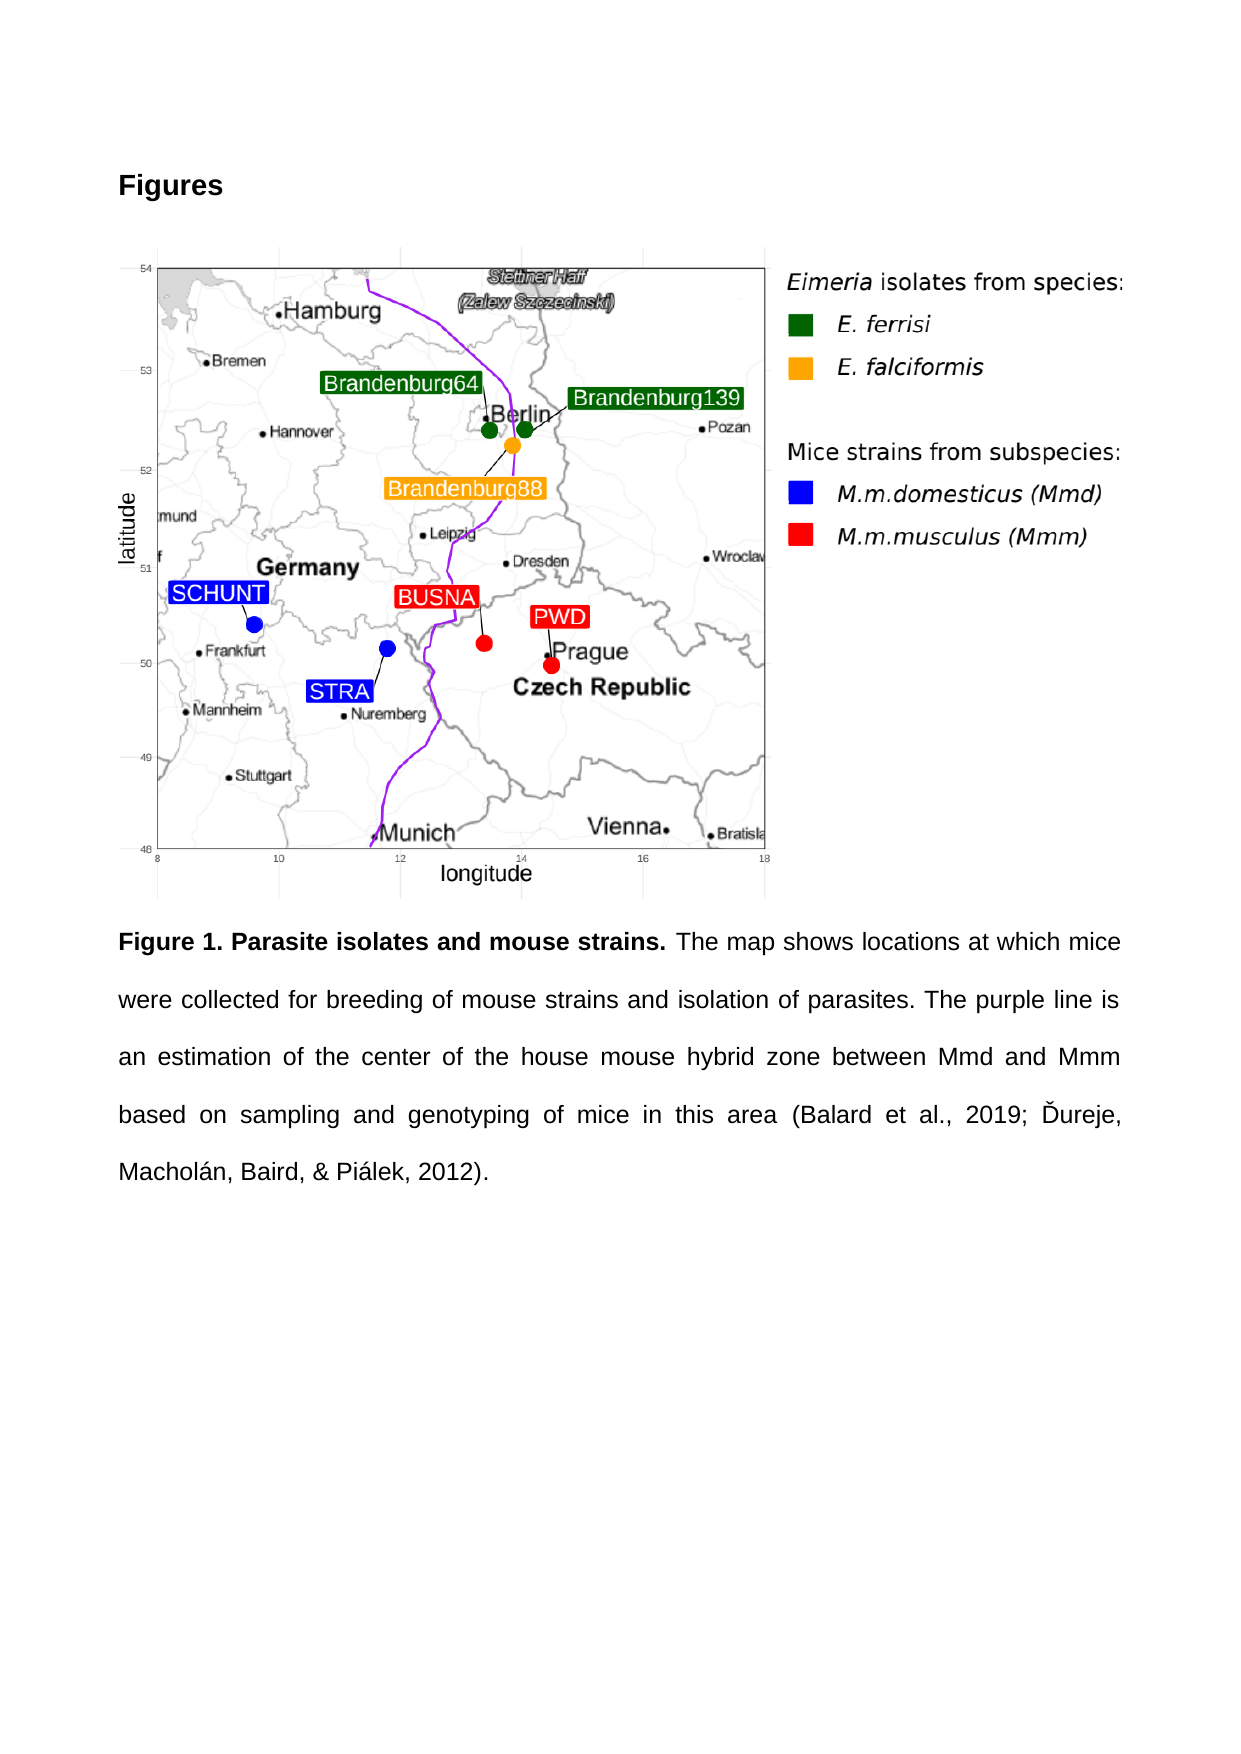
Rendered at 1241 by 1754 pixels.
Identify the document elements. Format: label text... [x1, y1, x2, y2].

text Figure 1. Parasite isolates and mouse strains. The map shows locations at which mice were collected for breeding of mouse strains and isolation of parasites. The purple line is an estimation of the center of the house mouse hybrid zone between Mmd and Mmm based on sampling and genotyping of mice in this area (Balard et al., 2019; Ďureje, Macholán, Baird, & Piálek, 2012). [118, 899, 1122, 1186]
picture [118, 247, 1123, 899]
subtitle Figures [118, 168, 1122, 202]
